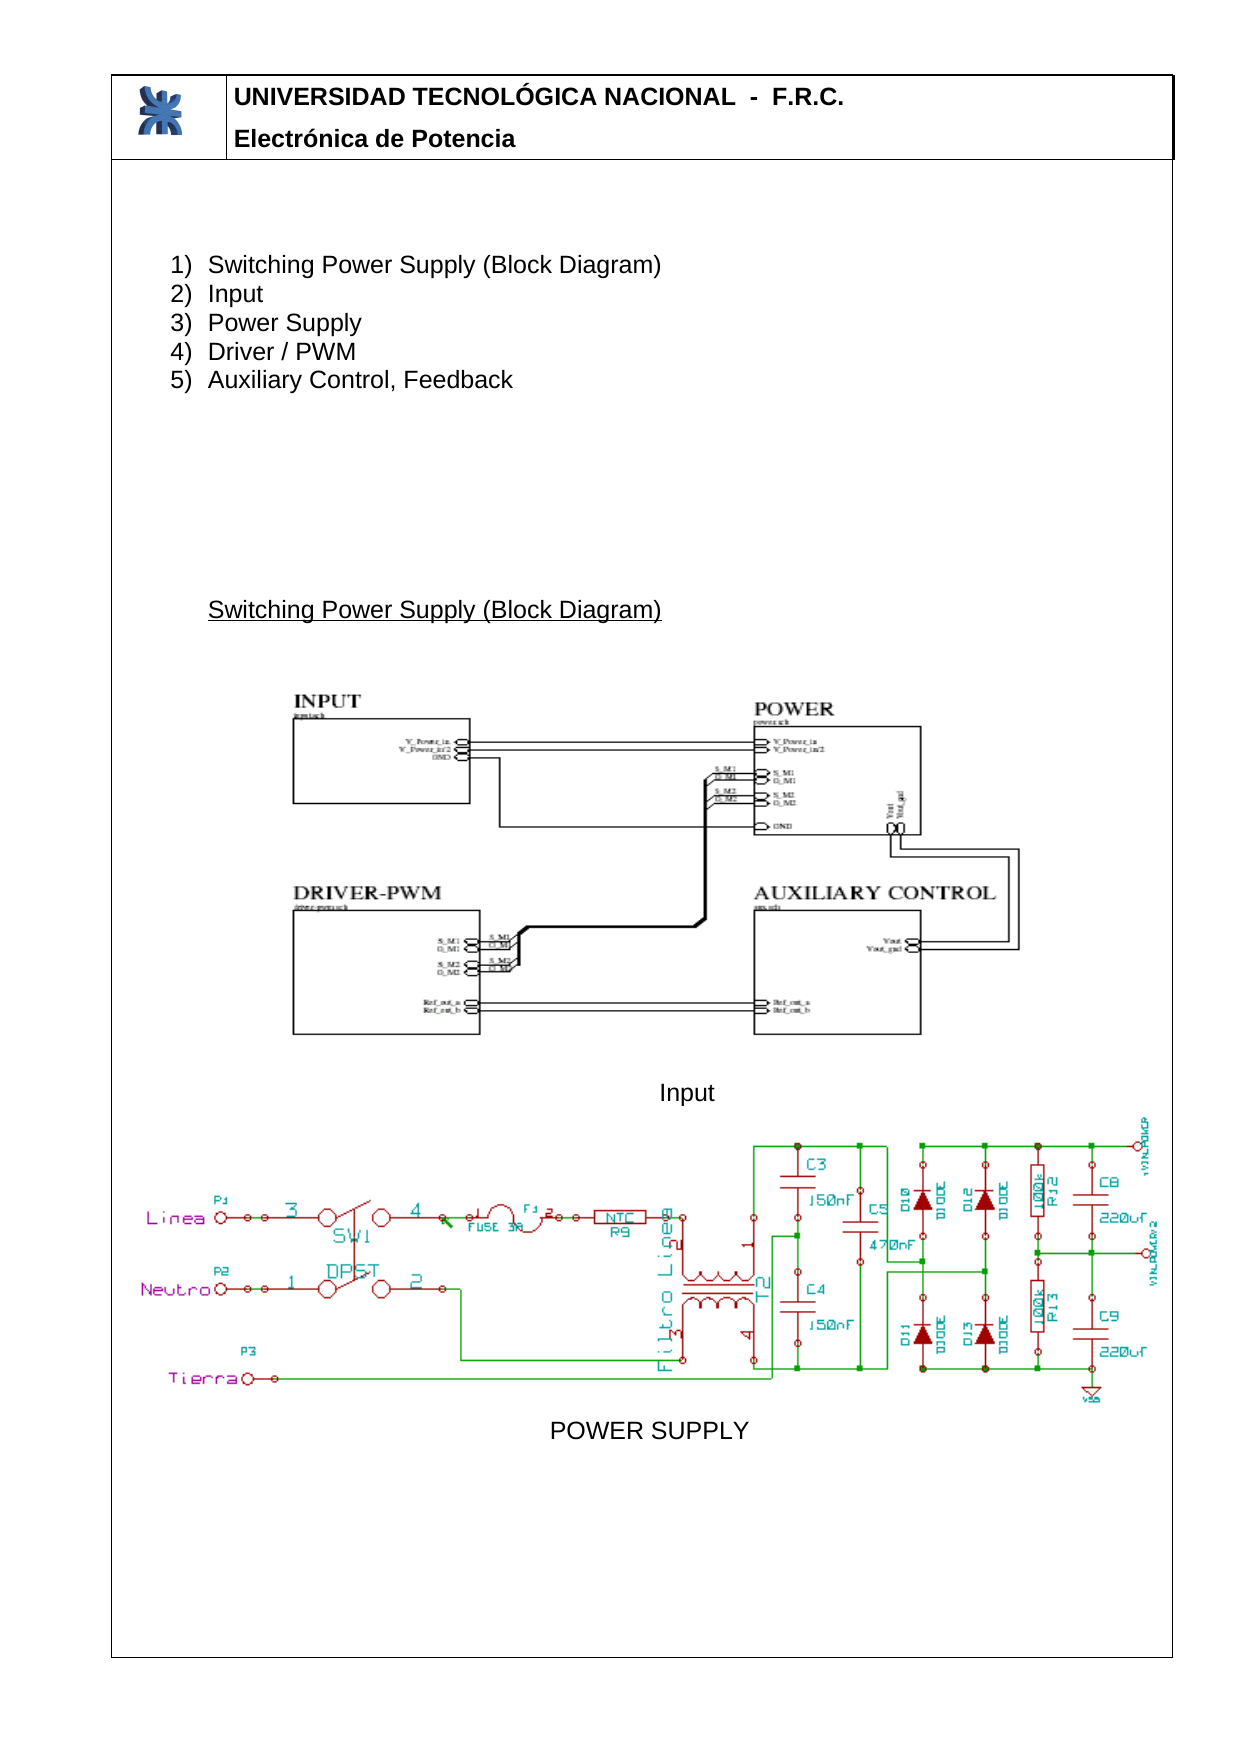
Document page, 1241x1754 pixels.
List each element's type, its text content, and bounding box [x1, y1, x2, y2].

list Input [170, 653, 1166, 1106]
list Switching Power Supply (Block Diagram) [170, 595, 1166, 624]
list Input [170, 279, 1166, 308]
list Auxiliary Control, Feedback [170, 365, 1166, 394]
picture [135, 85, 183, 136]
picture [258, 670, 1050, 1069]
list Switching Power Supply (Block Diagram) [170, 250, 1166, 279]
list Driver / PWM [170, 337, 1166, 365]
list Power Supply [170, 308, 1166, 337]
picture [132, 1106, 1167, 1417]
text POWER SUPPLY [133, 1417, 1166, 1445]
